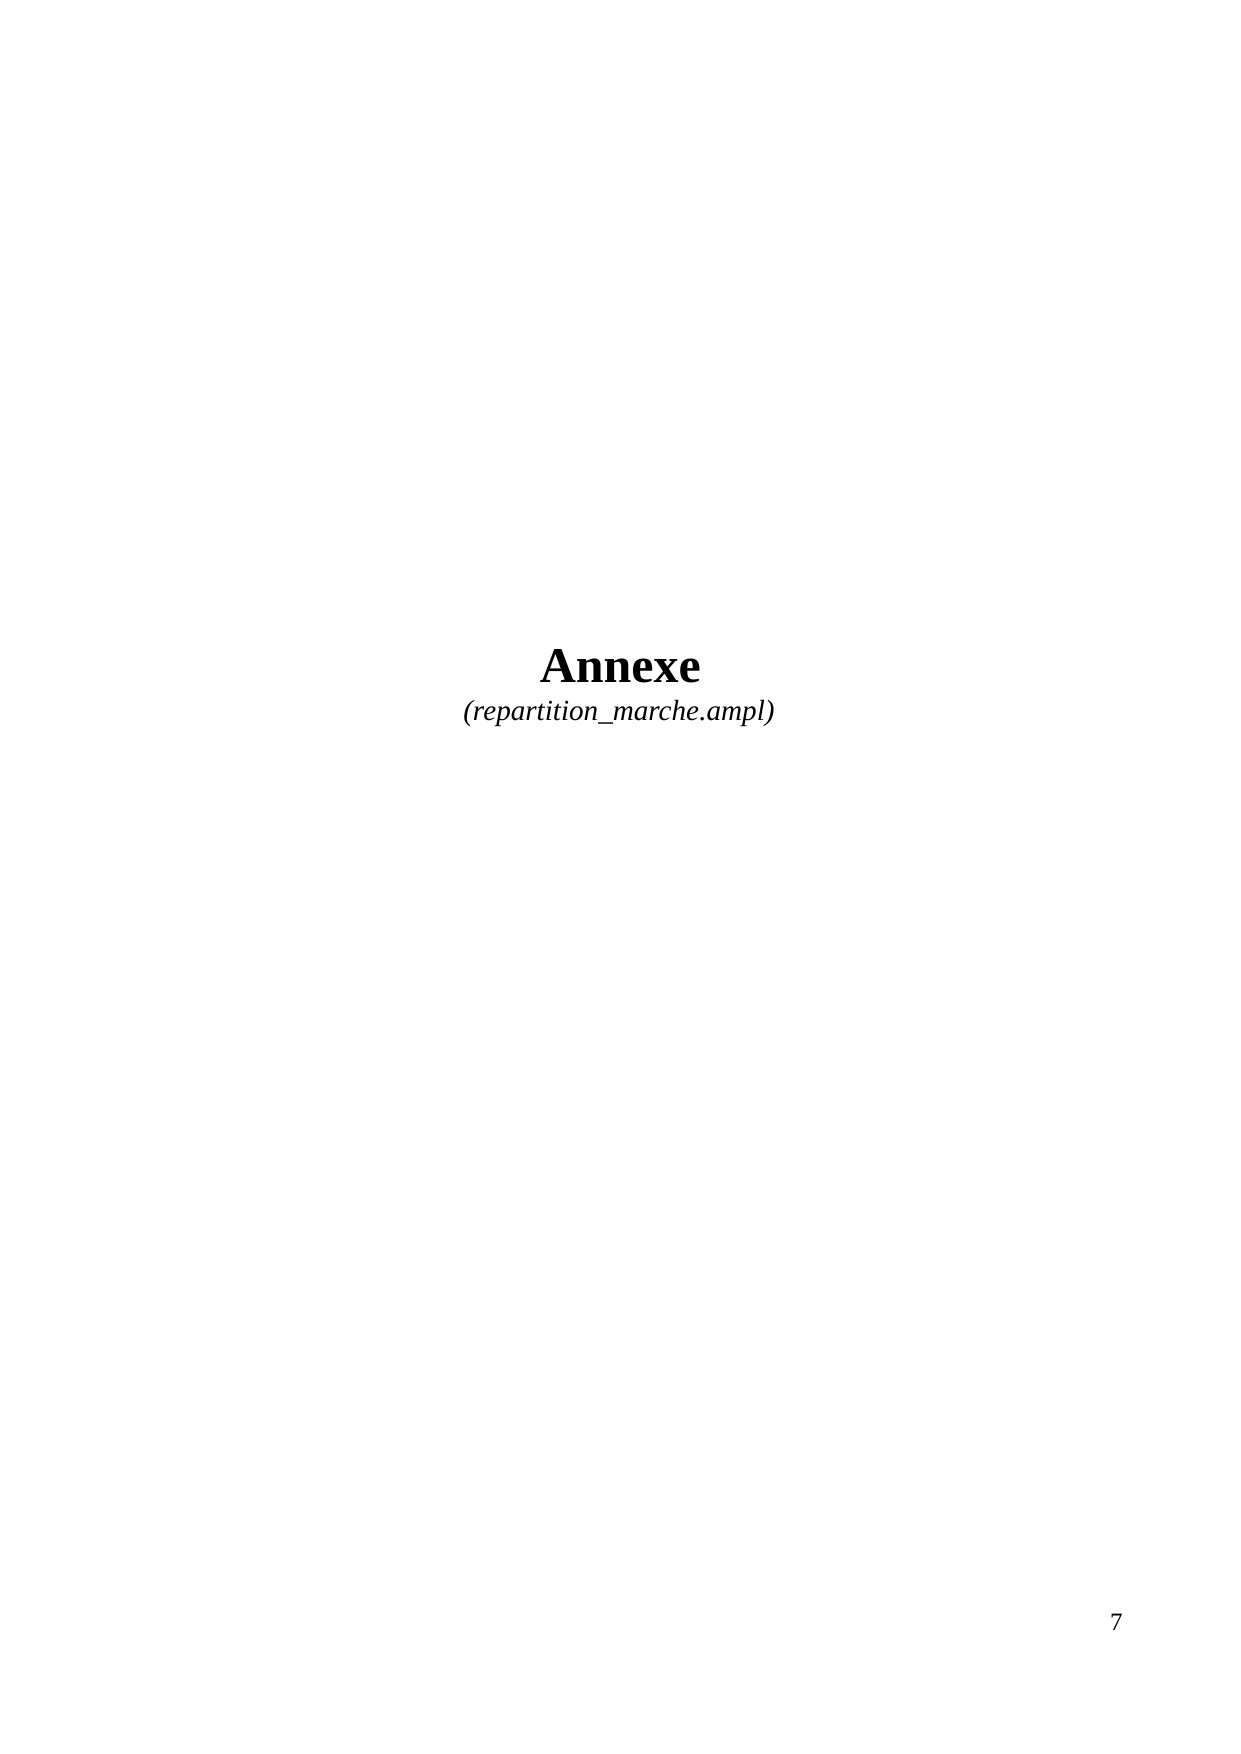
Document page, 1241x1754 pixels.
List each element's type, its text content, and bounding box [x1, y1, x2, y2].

subtitle Annexe [118, 636, 1122, 693]
text (repartition_marche.ampl) [118, 693, 1122, 727]
